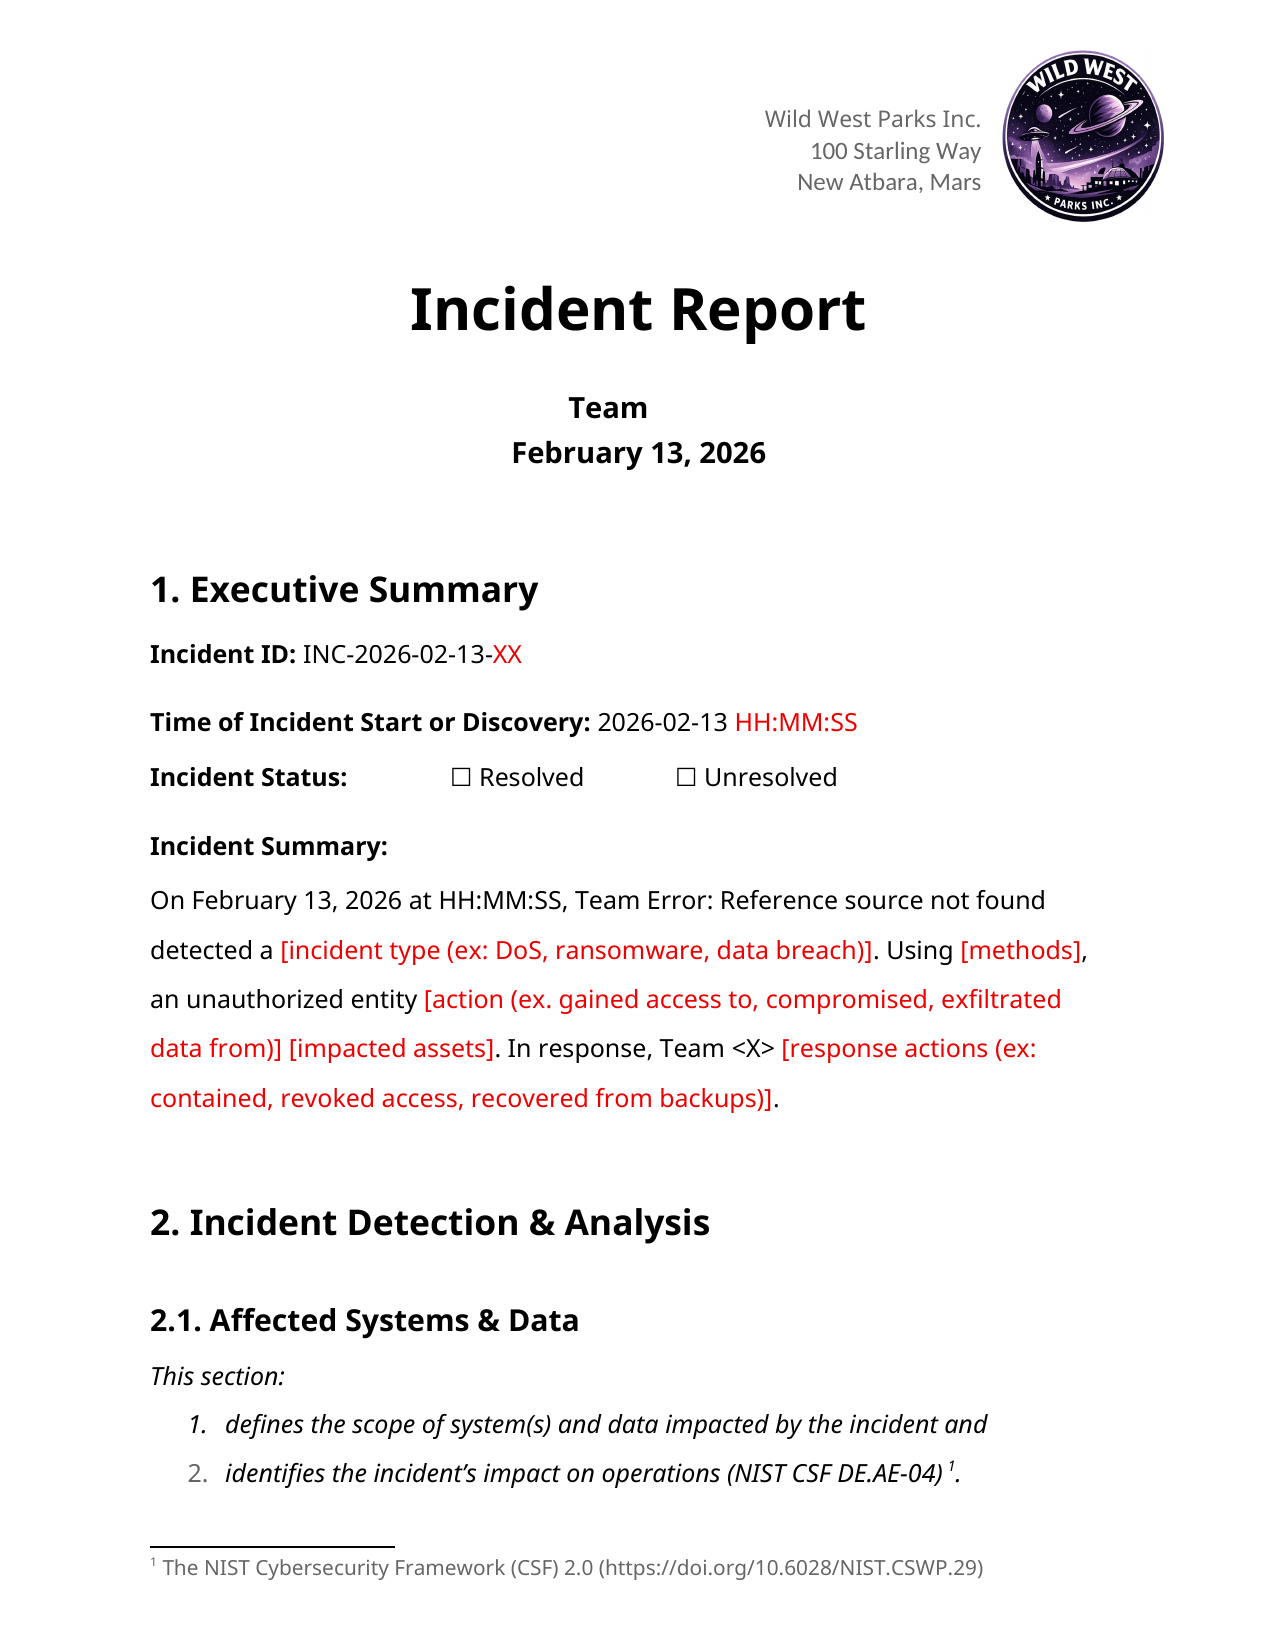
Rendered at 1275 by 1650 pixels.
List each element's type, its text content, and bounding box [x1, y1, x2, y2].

list identifies the incident’s impact on operations (NIST CSF DE.AE-04) . [187, 1456, 1121, 1490]
text February 13, 2026 [150, 432, 1127, 472]
list defines the scope of system(s) and data impacted by the incident and [187, 1407, 1121, 1441]
text Incident ID: INC-2026-02-13-XX [150, 637, 1127, 671]
text Team <X> [150, 387, 1127, 427]
text Incident Summary: [150, 828, 1127, 862]
picture [999, 48, 1167, 225]
text 2.1. Aﬀected Systems & Data [150, 1299, 1127, 1340]
subtitle 1. Executive Summary [150, 565, 1127, 613]
text Incident Status: ☐ Resolved ☐ Unresolved [150, 760, 1127, 794]
text Time of Incident Start or Discovery: 2026-02-13 HH:MM:SS [150, 705, 1127, 739]
text 2. Incident Detection & Analysis [150, 1198, 1127, 1246]
text Incident Report [150, 268, 1127, 347]
text This section: [150, 1358, 1121, 1393]
list The NIST Cybersecurity Framework (CSF) 2.0 (https://doi.org/10.6028/NIST.CSWP.29) [150, 1553, 1127, 1582]
text On February 13, 2026 at HH:MM:SS, Team Error: Reference source not found detected a [incident type (ex: DoS, ransomware, data breach)]. Using [methods], an unauthorized entity [action (ex. gained access to, compromised, exfiltrated data from)] [impacted assets]. In response, Team <X> [response actions (ex: contained, revoked access, recovered from backups)]. [150, 883, 1121, 1114]
